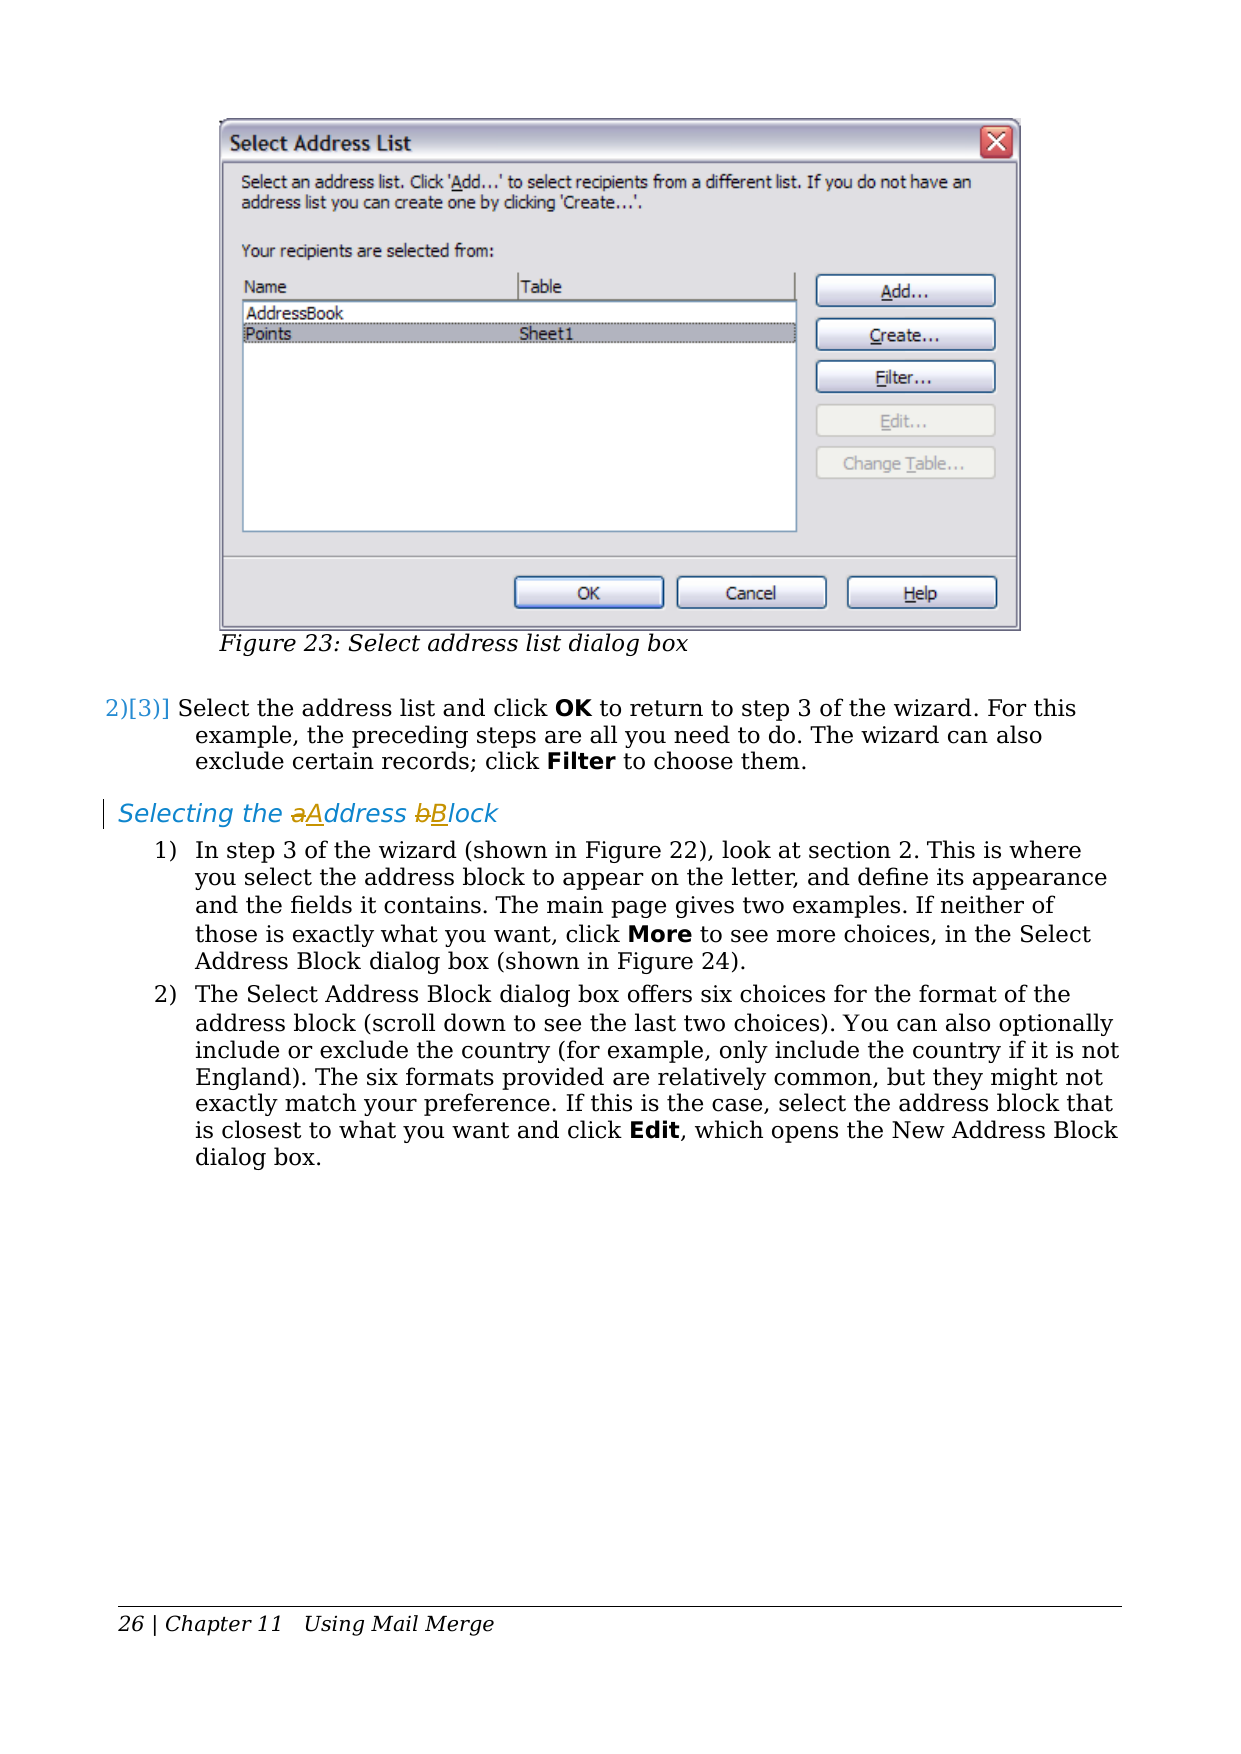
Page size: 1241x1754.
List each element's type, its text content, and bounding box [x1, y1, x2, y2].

list In step 3 of the wizard (shown in Figure 22), look at section 2. This is where you select the address block to appear on the letter, and define its appearance and the fields it contains. The main page gives two examples. If neither of those is exactly what you want, click More to see more choices, in the Select Address Block dialog box (shown in Figure 24). [177, 835, 1122, 975]
picture [219, 118, 1021, 631]
list Select the address list and click OK to return to step 3 of the wizard. For this example, the preceding steps are all you need to do. The wizard can also exclude certain records; click Filter to choose them. [177, 695, 1122, 775]
list The Select Address Block dialog box offers six choices for the format of the address block (scroll down to see the last two choices). You can also optionally include or exclude the country (for example, only include the country if it is not England). The six formats provided are relatively common, but they might not exactly match your preference. If this is the case, select the address block that is closest to what you want and click Edit, which opens the New Address Block dialog box. [177, 981, 1122, 1170]
text Figure 23: Select address list dialog box [219, 631, 1021, 657]
subtitle Selecting the Address Block [118, 799, 1122, 829]
